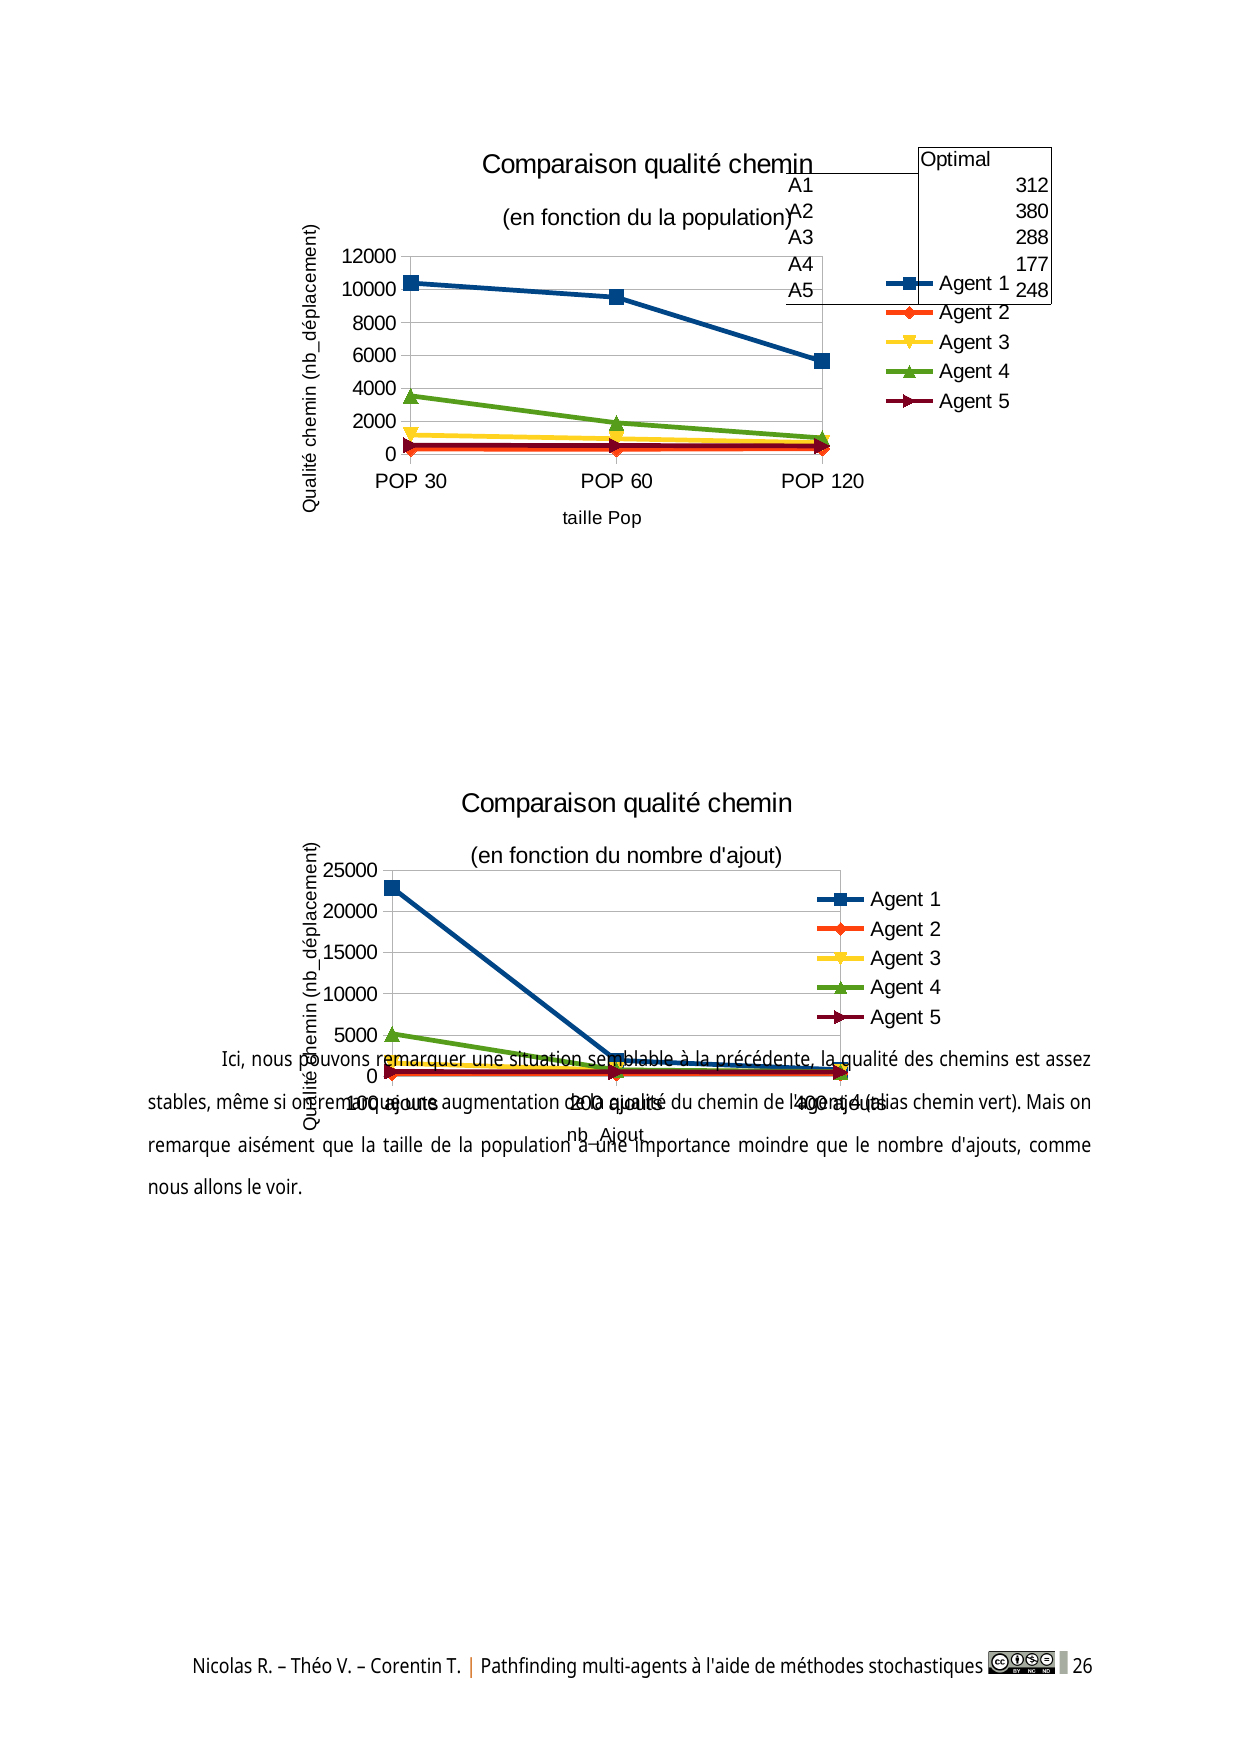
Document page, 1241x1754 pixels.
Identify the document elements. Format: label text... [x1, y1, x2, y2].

text Ici, nous pouvons remarquer une situation semblable à la précédente, la qualité des chemins est assez stables, même si on remarque une augmentation de la qualité du chemin de l'agent 4 (alias chemin vert). Mais on remarque aisément que la taille de la population a une importance moindre que le nombre d'ajouts, comme nous allons le voir. [148, 1044, 1092, 1201]
picture [1059, 1651, 1068, 1674]
picture [988, 1651, 1055, 1674]
